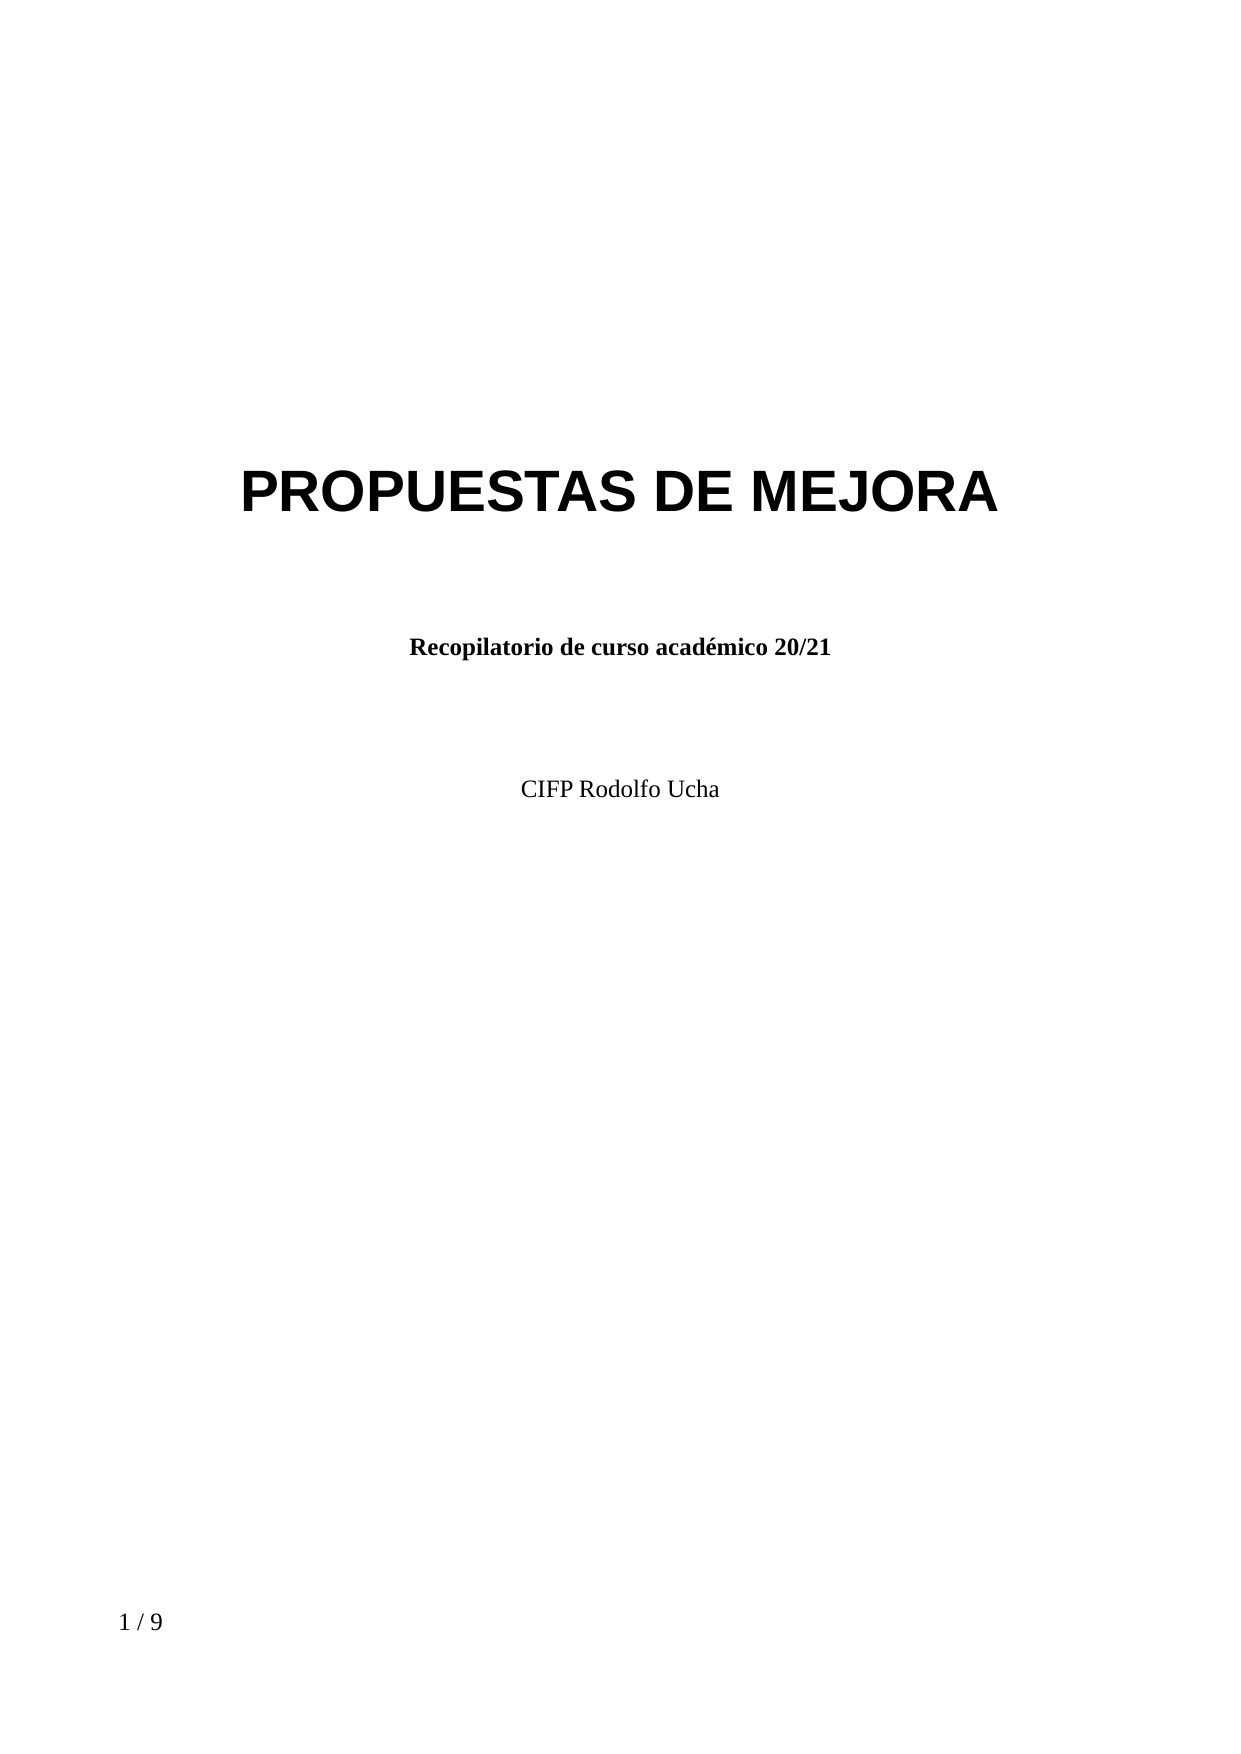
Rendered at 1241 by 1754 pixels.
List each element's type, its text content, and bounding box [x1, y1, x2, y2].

text Recopilatorio de curso académico 20/21 [118, 632, 1122, 660]
title PROPUESTAS DE MEJORA [118, 457, 1122, 524]
text CIFP Rodolfo Ucha [118, 774, 1122, 803]
